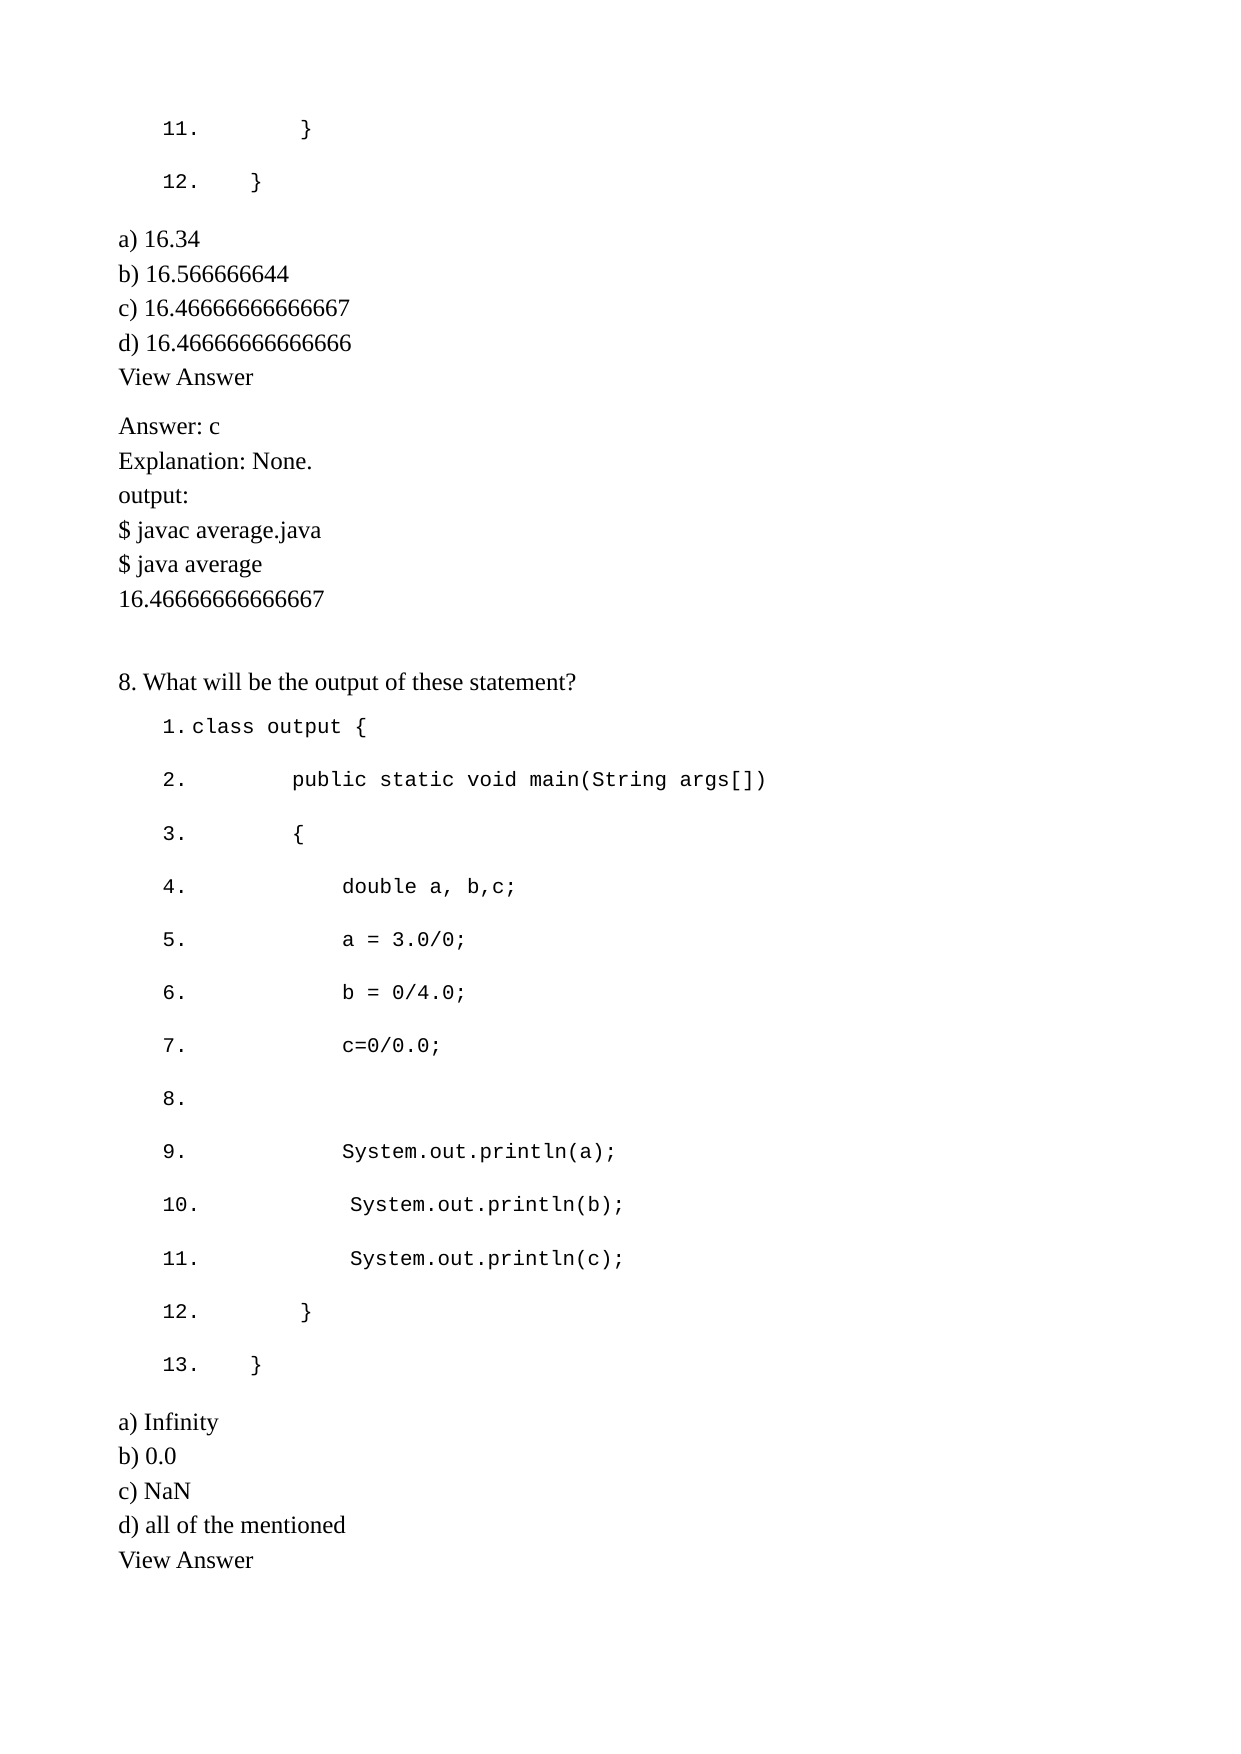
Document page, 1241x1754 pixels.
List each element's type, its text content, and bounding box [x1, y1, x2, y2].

list b = 0/4.0; [162, 982, 1122, 1006]
list class output { [162, 716, 1122, 740]
list { [162, 823, 1122, 846]
list } [162, 171, 1122, 195]
text Answer: c Explanation: None. output: $ javac average.java $ java average 16.46666666666667 [118, 411, 1122, 647]
list } [162, 1301, 1122, 1324]
list System.out.println(c); [162, 1248, 1122, 1271]
text a) 16.34 b) 16.566666644 c) 16.46666666666667 d) 16.46666666666666 View Answer [118, 224, 1122, 391]
list System.out.println(b); [162, 1194, 1122, 1218]
text a) Infinity b) 0.0 c) NaN d) all of the mentioned View Answer [118, 1407, 1122, 1574]
list } [162, 118, 1122, 142]
list a = 3.0/0; [162, 929, 1122, 952]
text 8. What will be the output of these statement? [118, 667, 1122, 696]
list } [162, 1354, 1122, 1377]
list public static void main(String args[]) [162, 769, 1122, 793]
list System.out.println(a); [162, 1141, 1122, 1165]
list double a, b,c; [162, 876, 1122, 899]
list c=0/0.0; [162, 1035, 1122, 1059]
